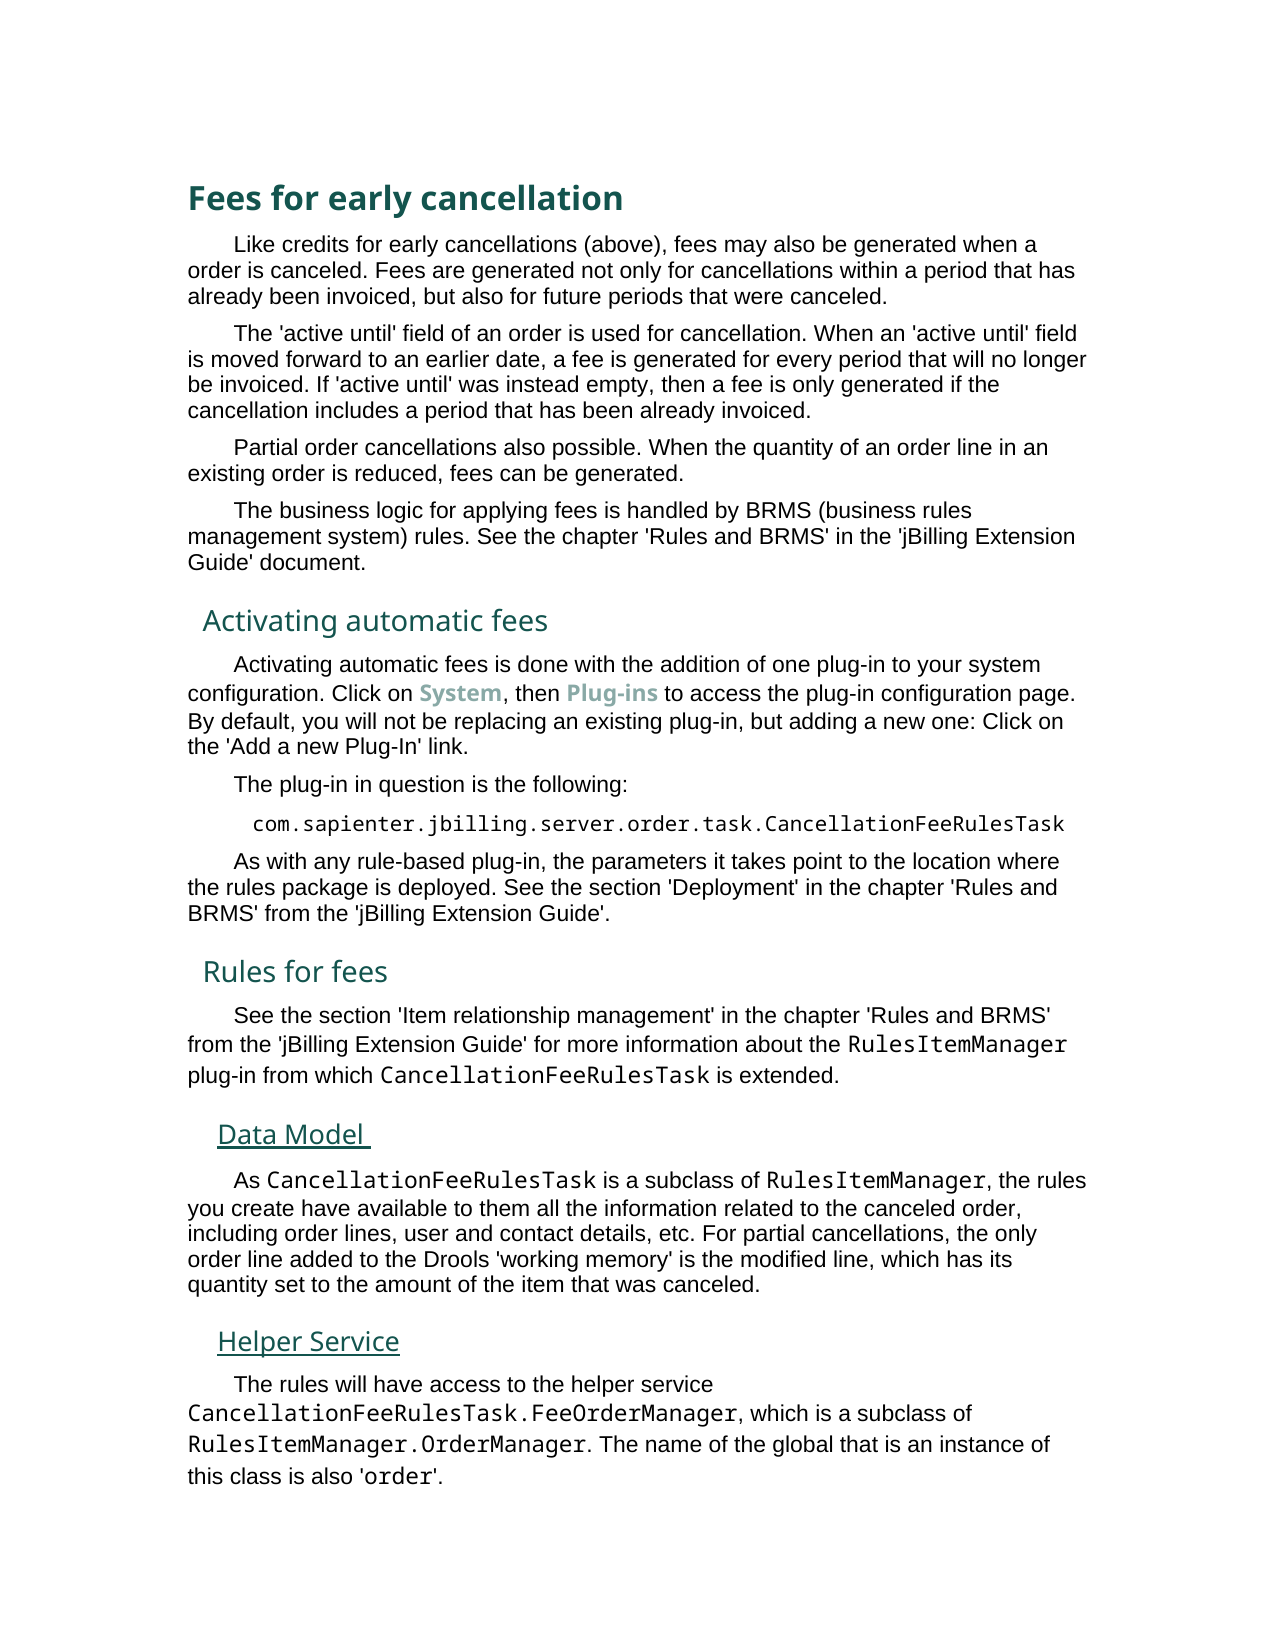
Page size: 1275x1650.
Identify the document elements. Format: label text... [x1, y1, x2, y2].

text Activating automatic fees is done with the addition of one plug-in to your system configuration. Click on System, then Plug-ins to access the plug-in configuration page. By default, you will not be replacing an existing plug-in, but adding a new one: Click on the 'Add a new Plug-In' link. [187, 651, 1087, 759]
text The 'active until' field of an order is used for cancellation. When an 'active until' field is moved forward to an earlier date, a fee is generated for every period that will no longer be invoiced. If 'active until' was instead empty, then a fee is only generated if the cancellation includes a period that has been already invoiced. [187, 321, 1087, 423]
text The rules will have access to the helper service CancellationFeeRulesTask.FeeOrderManager, which is a subclass of RulesItemManager.OrderManager. The name of the global that is an instance of this class is also 'order'. [187, 1371, 1087, 1491]
subtitle Data Model [217, 1115, 1087, 1152]
text The plug-in in question is the following: [187, 771, 1087, 797]
subtitle Activating automatic fees [202, 600, 1087, 640]
text As with any rule-based plug-in, the parameters it takes point to the location where the rules package is deployed. See the section 'Deployment' in the chapter 'Rules and BRMS' from the 'jBilling Extension Guide'. [187, 849, 1087, 926]
text As CancellationFeeRulesTask is a subclass of RulesItemManager, the rules you create have available to them all the information related to the canceled order, including order lines, user and contact details, etc. For partial cancellations, the only order line added to the Drools 'working memory' is the modified line, which has its quantity set to the amount of the item that was canceled. [187, 1164, 1087, 1298]
text Like credits for early cancellations (above), fees may also be generated when a order is canceled. Fees are generated not only for cancellations within a period that has already been invoiced, but also for future periods that were canceled. [187, 232, 1087, 309]
text com.sapienter.jbilling.server.order.task.CancellationFeeRulesTask [187, 809, 1087, 837]
text See the section 'Item relationship management' in the chapter 'Rules and BRMS' from the 'jBilling Extension Guide' for more information about the RulesItemManager plug-in from which CancellationFeeRulesTask is extended. [187, 1002, 1087, 1090]
subtitle Fees for early cancellation [187, 175, 1087, 220]
text The business logic for applying fees is handled by BRMS (business rules management system) rules. See the chapter 'Rules and BRMS' in the 'jBilling Extension Guide' document. [187, 498, 1087, 575]
text Partial order cancellations also possible. When the quantity of an order line in an existing order is reduced, fees can be generated. [187, 435, 1087, 486]
subtitle Rules for fees [202, 951, 1087, 991]
subtitle Helper Service [217, 1323, 1087, 1360]
